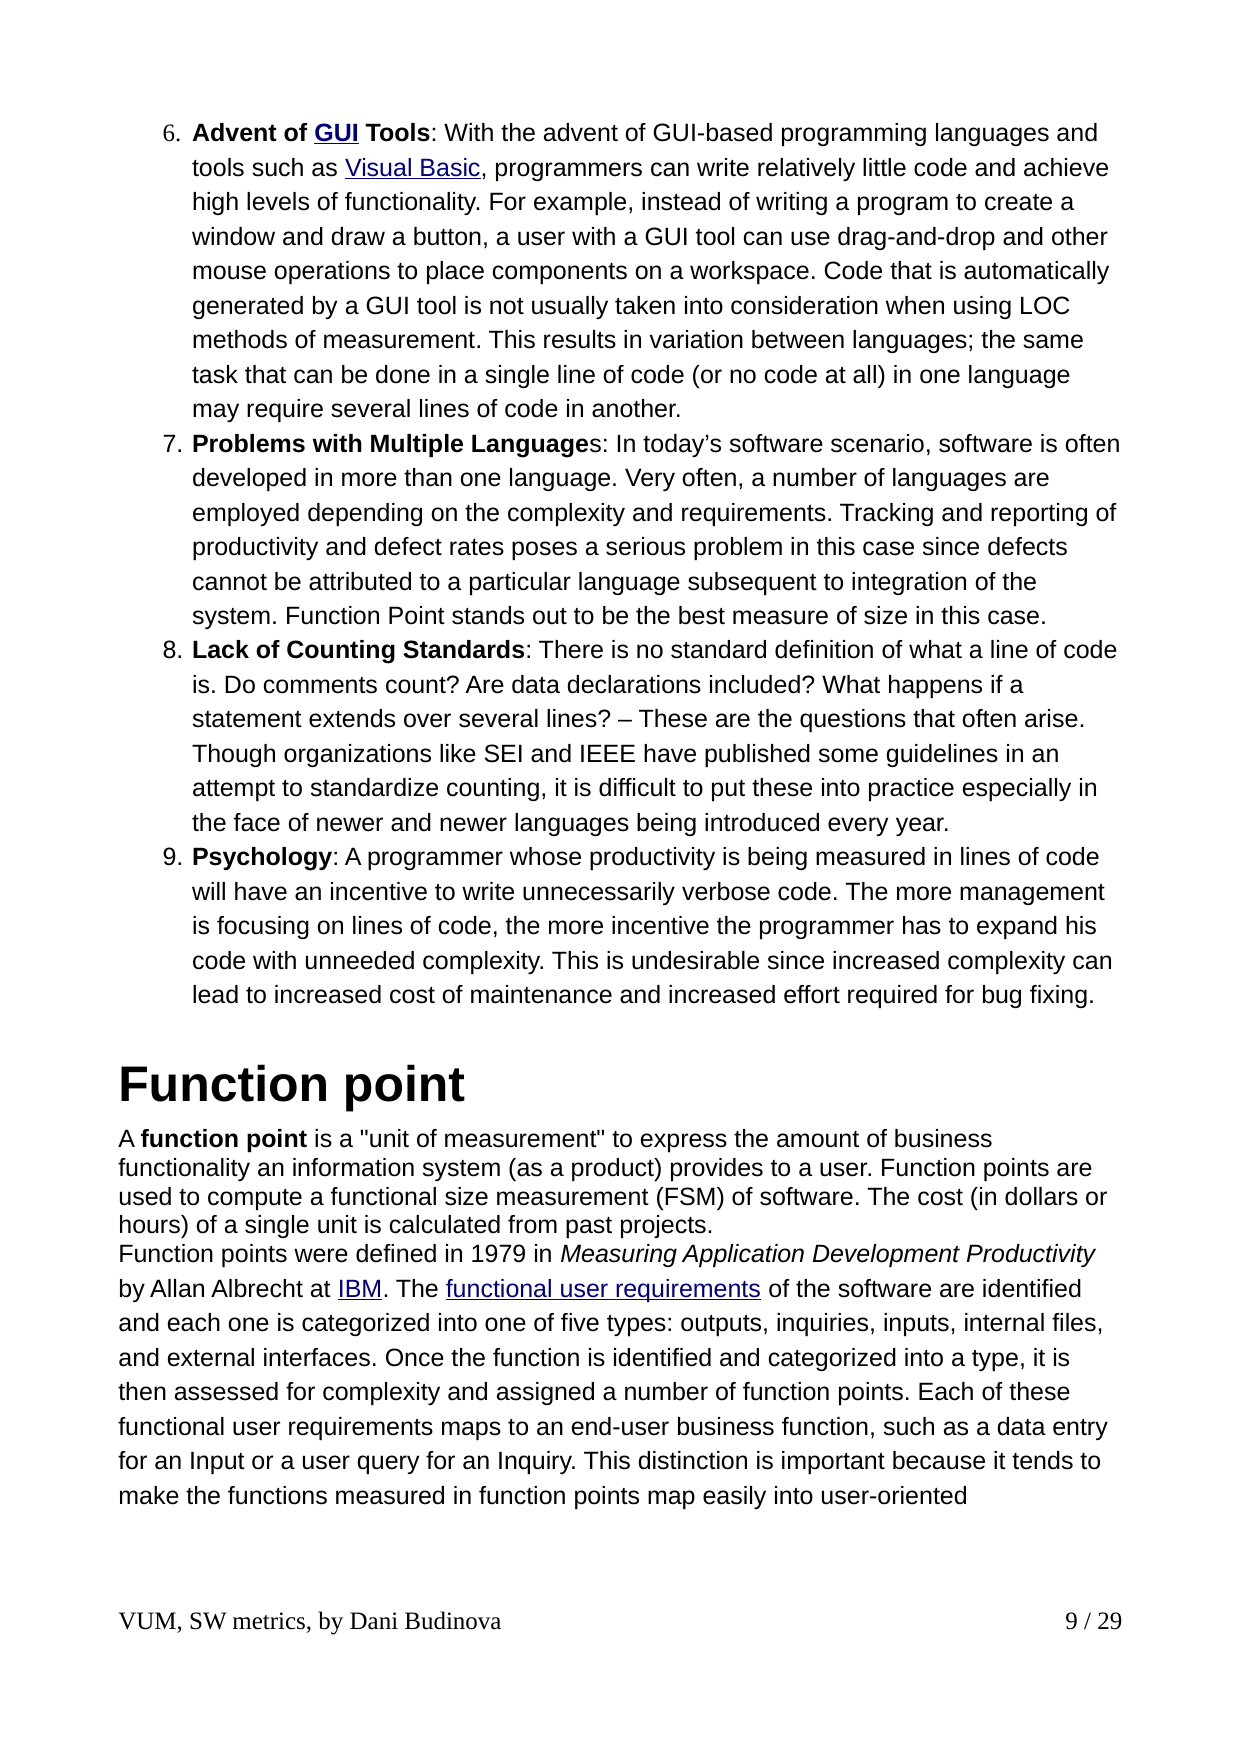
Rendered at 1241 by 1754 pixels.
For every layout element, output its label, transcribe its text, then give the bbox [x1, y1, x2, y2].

list Lack of Counting Standards: There is no standard definition of what a line of code is. Do comments count? Are data declarations included? What happens if a statement extends over several lines? – These are the questions that often arise. Though organizations like SEI and IEEE have published some guidelines in an attempt to standardize counting, it is difficult to put these into practice especially in the face of newer and newer languages being introduced every year. [162, 635, 1122, 837]
list Psychology: A programmer whose productivity is being measured in lines of code will have an incentive to write unnecessarily verbose code. The more management is focusing on lines of code, the more incentive the programmer has to expand his code with unneeded complexity. This is undesirable since increased complexity can lead to increased cost of maintenance and increased effort required for bug fixing. [162, 842, 1122, 1009]
list Advent of GUI Tools: With the advent of GUI-based programming languages and tools such as Visual Basic, programmers can write relatively little code and achieve high levels of functionality. For example, instead of writing a program to create a window and draw a button, a user with a GUI tool can use drag-and-drop and other mouse operations to place components on a workspace. Code that is automatically generated by a GUI tool is not usually taken into consideration when using LOC methods of measurement. This results in variation between languages; the same task that can be done in a single line of code (or no code at all) in one language may require several lines of code in another. [162, 118, 1122, 423]
text Function points were defined in 1979 in Measuring Application Development Productivity by Allan Albrecht at IBM. The functional user requirements of the software are identified and each one is categorized into one of five types: outputs, inquiries, inputs, internal files, and external interfaces. Once the function is identified and categorized into a type, it is then assessed for complexity and assigned a number of function points. Each of these functional user requirements maps to an end-user business function, such as a data entry for an Input or a user query for an Inquiry. This distinction is important because it tends to make the functions measured in function points map easily into user-oriented [118, 1239, 1122, 1509]
subtitle Function point [118, 1054, 1122, 1112]
list Problems with Multiple Languages: In today’s software scenario, software is often developed in more than one language. Very often, a number of languages are employed depending on the complexity and requirements. Tracking and reporting of productivity and defect rates poses a serious problem in this case since defects cannot be attributed to a particular language subsequent to integration of the system. Function Point stands out to be the best measure of size in this case. [162, 428, 1122, 630]
text A function point is a "unit of measurement" to express the amount of business functionality an information system (as a product) provides to a user. Function points are used to compute a functional size measurement (FSM) of software. The cost (in dollars or hours) of a single unit is calculated from past projects. [118, 1124, 1122, 1239]
